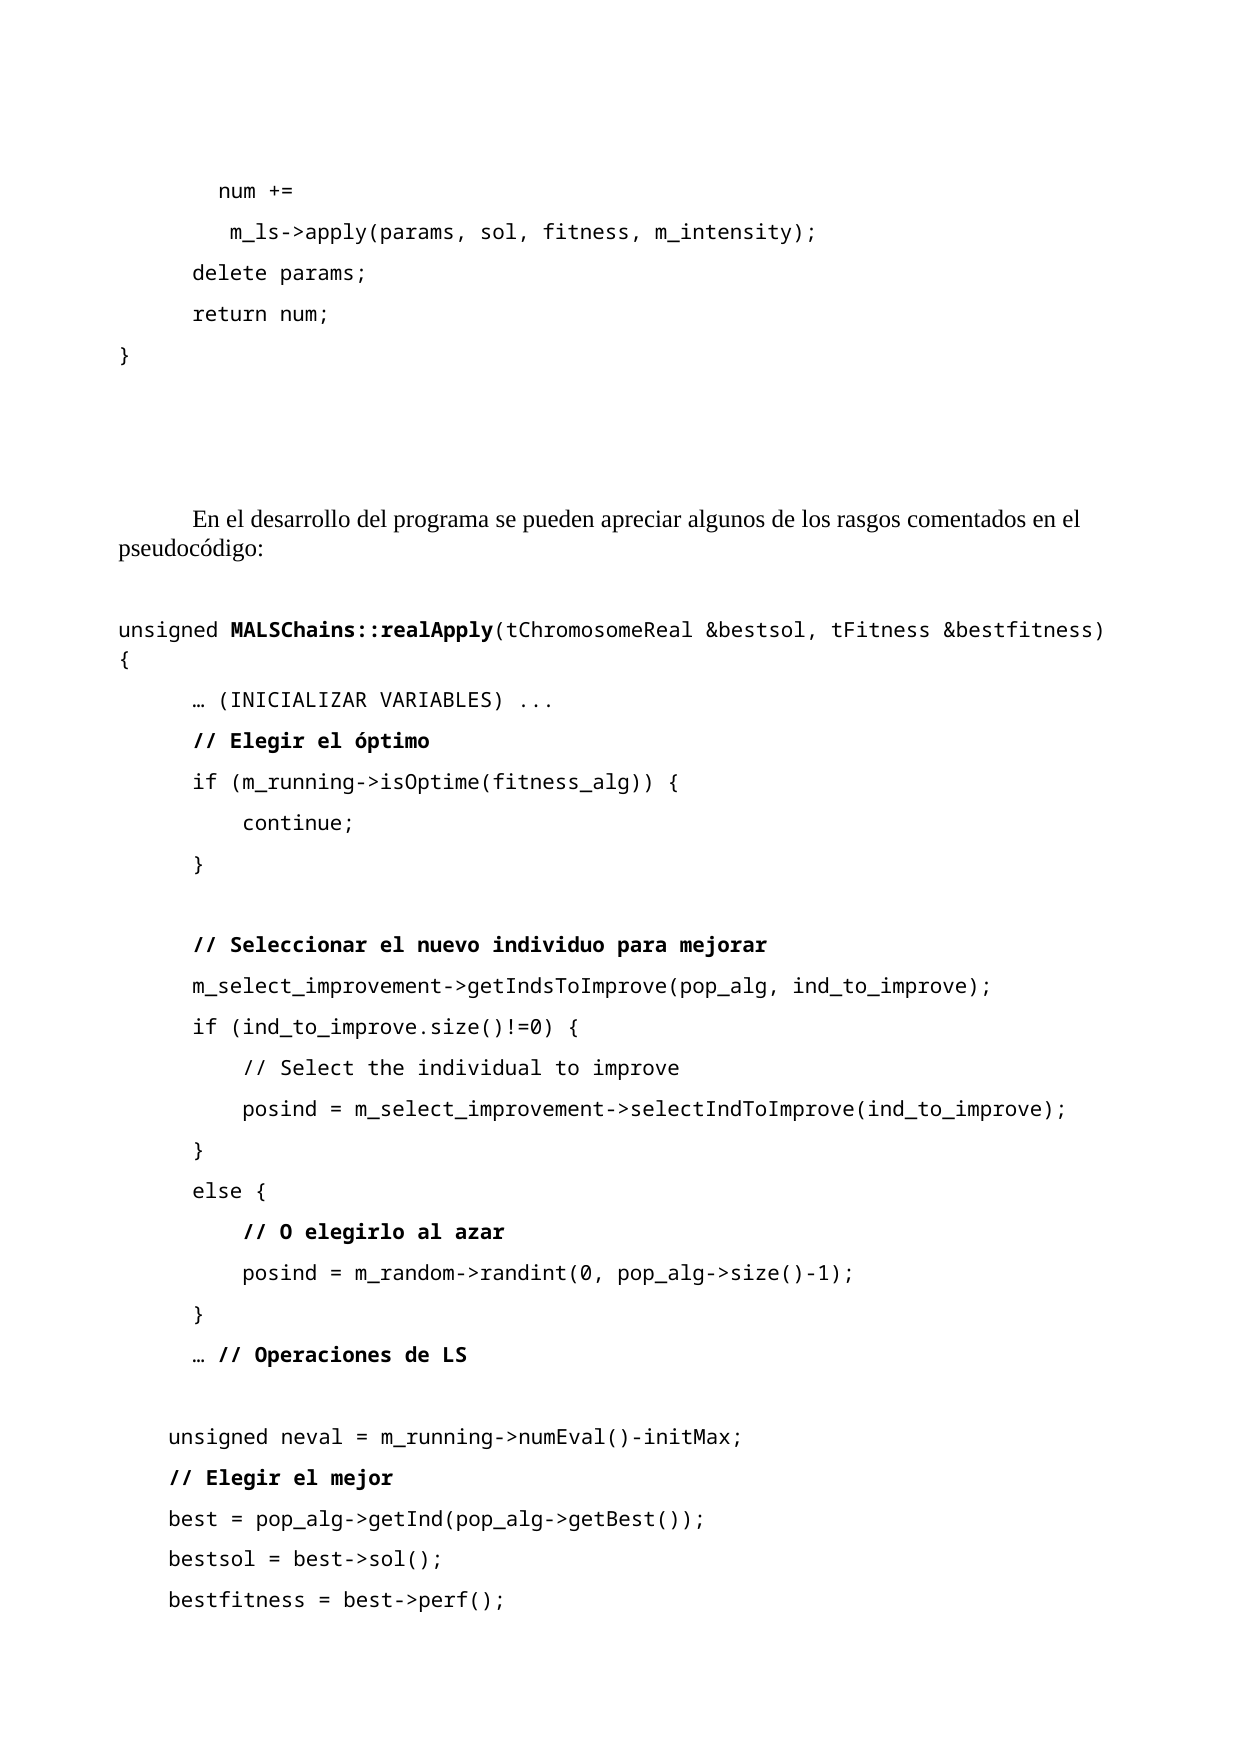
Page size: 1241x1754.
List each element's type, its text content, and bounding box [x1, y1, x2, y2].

text bestsol = best->sol(); [118, 1544, 1122, 1573]
text if (m_running->isOptime(fitness_alg)) { [118, 767, 1122, 795]
text unsigned neval = m_running->numEval()-initMax; [118, 1422, 1122, 1450]
text // O elegirlo al azar [118, 1217, 1122, 1246]
text else { [118, 1176, 1122, 1204]
text // Elegir el mejor [118, 1463, 1122, 1491]
text // Seleccionar el nuevo individuo para mejorar [118, 931, 1122, 959]
text … (INICIALIZAR VARIABLES) ... [118, 685, 1122, 713]
text bestfitness = best->perf(); [118, 1586, 1122, 1614]
text } [118, 1299, 1122, 1327]
text posind = m_random->randint(0, pop_alg->size()-1); [118, 1258, 1122, 1286]
text } [118, 849, 1122, 877]
text } [118, 1135, 1122, 1164]
text // Select the individual to improve [118, 1053, 1122, 1082]
text } [118, 340, 1122, 368]
text continue; [118, 808, 1122, 836]
text num += [118, 176, 1122, 205]
text m_select_improvement->getIndsToImprove(pop_alg, ind_to_improve); [118, 971, 1122, 1000]
text posind = m_select_improvement->selectIndToImprove(ind_to_improve); [118, 1094, 1122, 1123]
text … // Operaciones de LS [118, 1340, 1122, 1368]
text return num; [118, 299, 1122, 328]
text unsigned MALSChains::realApply(tChromosomeReal &bestsol, tFitness &bestfitness) { [118, 616, 1122, 672]
text En el desarrollo del programa se pueden apreciar algunos de los rasgos comentados en el pseudocódigo: [118, 504, 1122, 562]
text // Elegir el óptimo [118, 726, 1122, 754]
text if (ind_to_improve.size()!=0) { [118, 1012, 1122, 1041]
text best = pop_alg->getInd(pop_alg->getBest()); [118, 1504, 1122, 1532]
text m_ls->apply(params, sol, fitness, m_intensity); [118, 217, 1122, 246]
text delete params; [118, 258, 1122, 287]
